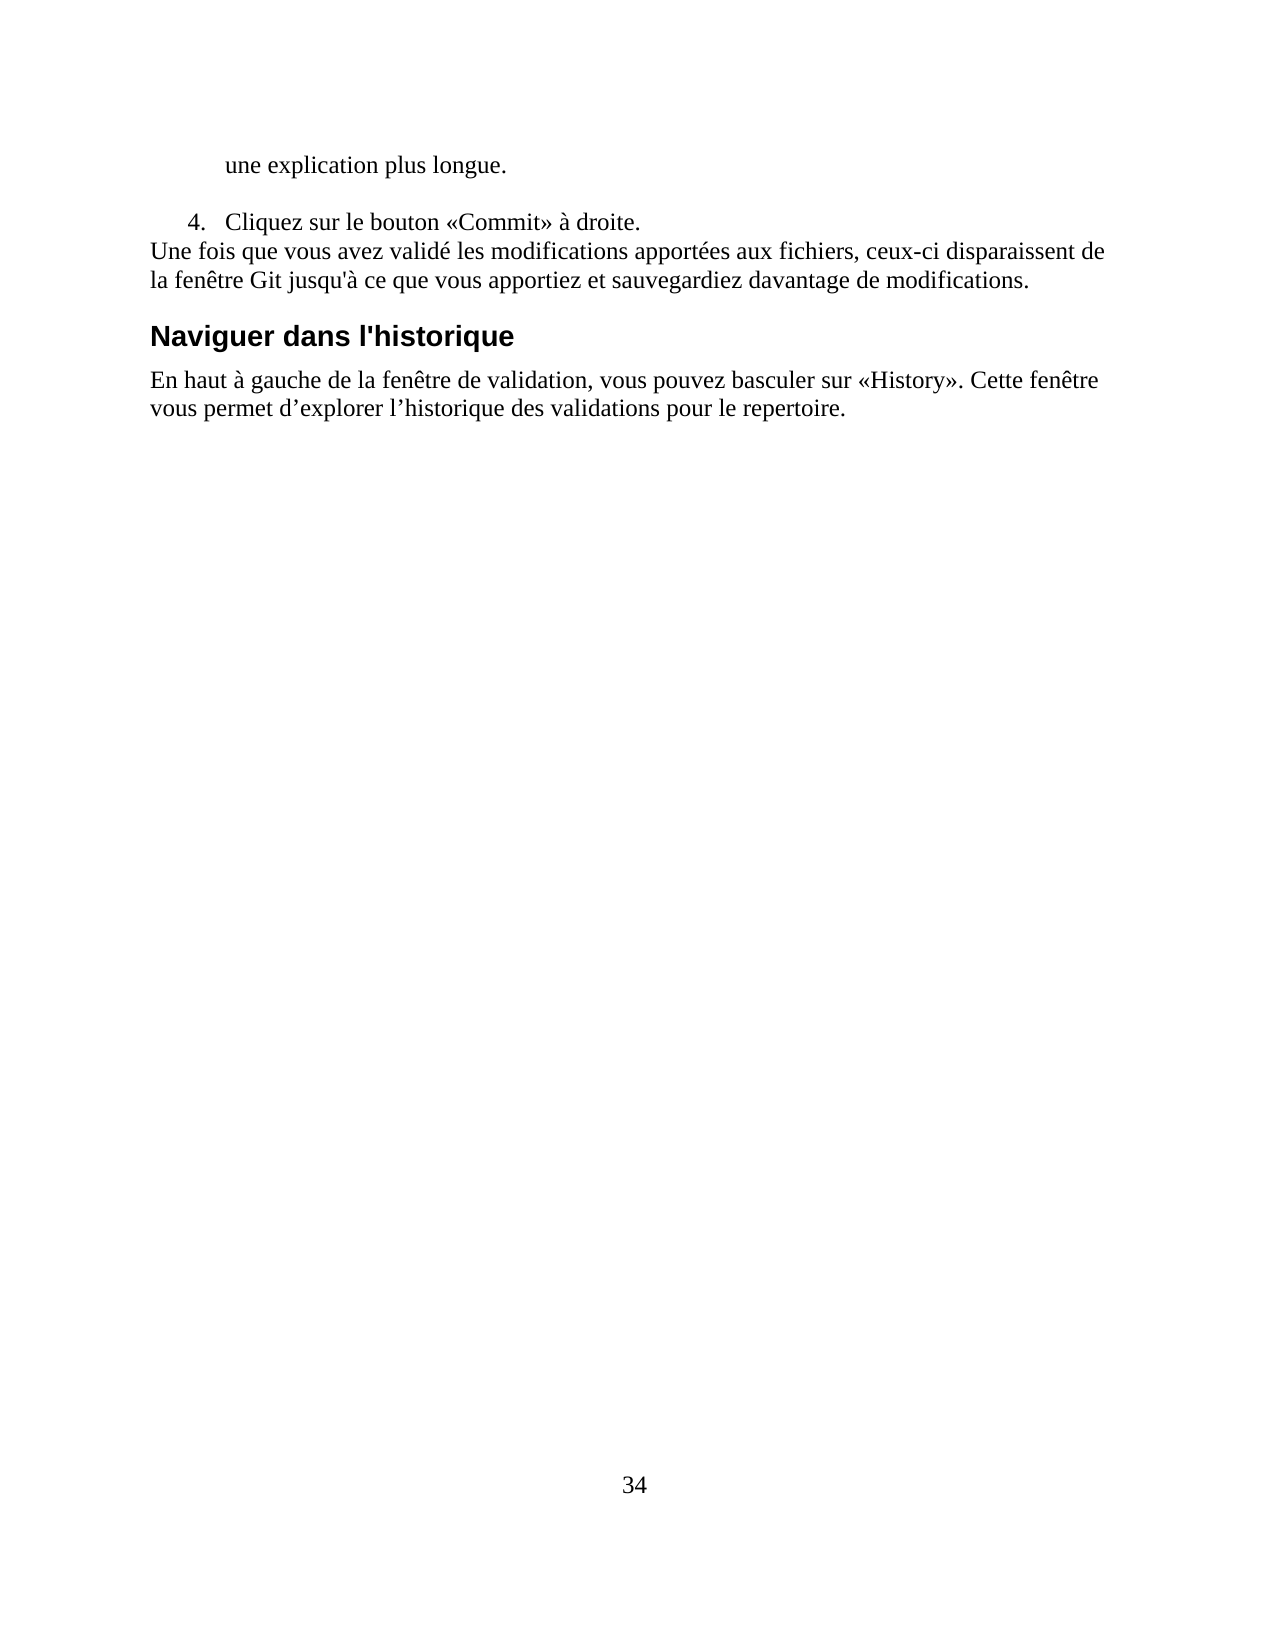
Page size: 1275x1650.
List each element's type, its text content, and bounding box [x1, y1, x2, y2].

text Une fois que vous avez validé les modifications apportées aux fichiers, ceux-ci disparaissent de la fenêtre Git jusqu'à ce que vous apportiez et sauvegardiez davantage de modifications. [150, 236, 1125, 294]
subtitle Naviguer dans l'historique [150, 319, 1125, 352]
list une explication plus longue. [187, 150, 1125, 207]
text En haut à gauche de la fenêtre de validation, vous pouvez basculer sur «History». Cette fenêtre vous permet d’explorer l’historique des validations pour le repertoire. [150, 365, 1125, 422]
list Cliquez sur le bouton «Commit» à droite. [187, 207, 1125, 236]
